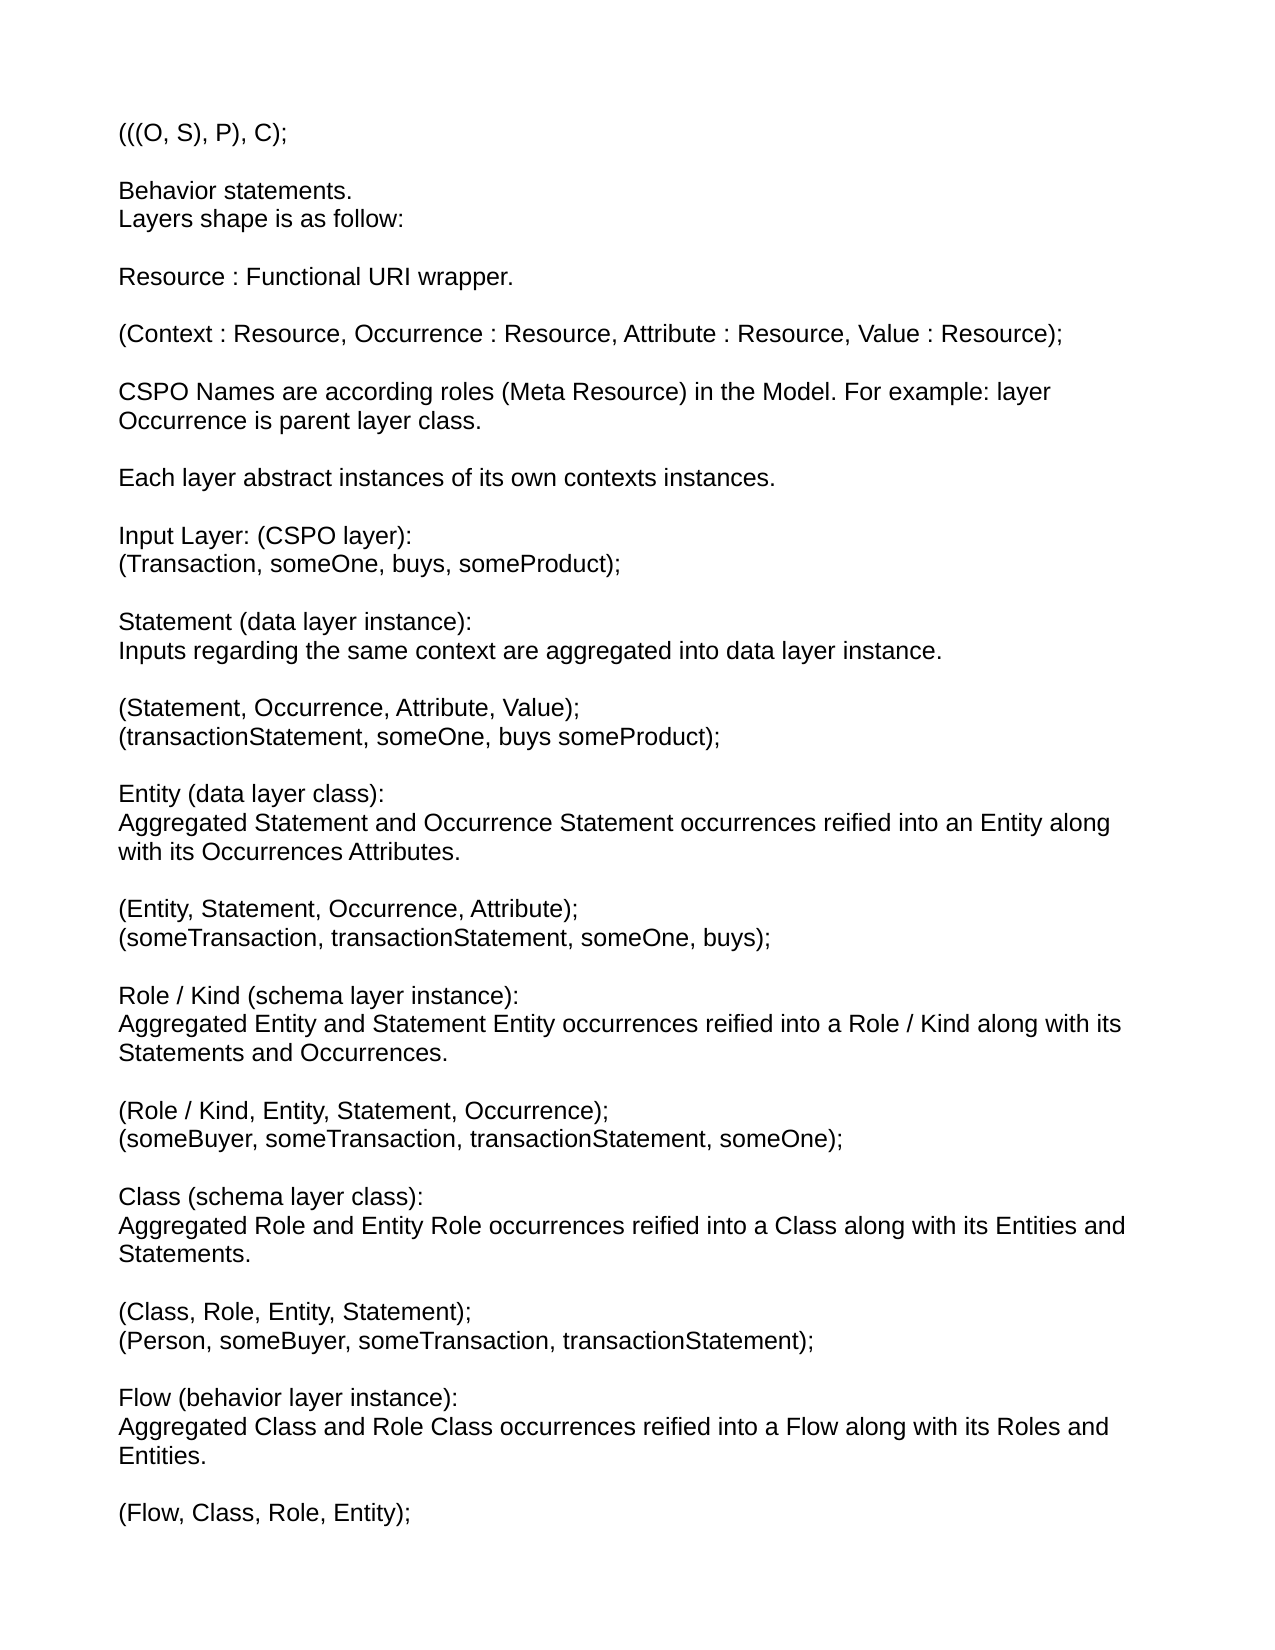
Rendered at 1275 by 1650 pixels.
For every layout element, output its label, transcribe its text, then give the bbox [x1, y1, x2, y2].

text Aggregated Entity and Statement Entity occurrences reified into a Role / Kind along with its Statements and Occurrences. [118, 1009, 1157, 1067]
text Aggregated Class and Role Class occurrences reified into a Flow along with its Roles and Entities. [118, 1412, 1157, 1469]
text CSPO Names are according roles (Meta Resource) in the Model. For example: layer Occurrence is parent layer class. Each layer abstract instances of its own contexts instances. [118, 377, 1157, 521]
text Statement (data layer instance): [118, 578, 1157, 636]
text Resource : Functional URI wrapper. [118, 262, 1157, 291]
text (Class, Role, Entity, Statement); (Person, someBuyer, someTransaction, transactionStatement); Flow (behavior layer instance): [118, 1268, 1157, 1412]
text Input Layer: (CSPO layer): [118, 521, 1157, 549]
text Entity (data layer class): [118, 751, 1157, 808]
text (Entity, Statement, Occurrence, Attribute); [118, 866, 1157, 923]
text (someTransaction, transactionStatement, someOne, buys); [118, 923, 1157, 952]
text Inputs regarding the same context are aggregated into data layer instance. [118, 636, 1157, 664]
text Role / Kind (schema layer instance): [118, 981, 1157, 1009]
text (Flow, Class, Role, Entity); [118, 1469, 1157, 1527]
text (Context : Resource, Occurrence : Resource, Attribute : Resource, Value : Resource); [118, 291, 1157, 348]
text (((O, S), P), C); [118, 118, 1157, 147]
text (Transaction, someOne, buys, someProduct); [118, 549, 1157, 578]
text (Statement, Occurrence, Attribute, Value); (transactionStatement, someOne, buys someProduct); [118, 664, 1157, 751]
text Behavior statements. [118, 176, 1157, 204]
text Aggregated Role and Entity Role occurrences reified into a Class along with its Entities and Statements. [118, 1211, 1157, 1268]
text Layers shape is as follow: [118, 204, 1157, 262]
text (Role / Kind, Entity, Statement, Occurrence); (someBuyer, someTransaction, transactionStatement, someOne); Class (schema layer class): [118, 1067, 1157, 1211]
text Aggregated Statement and Occurrence Statement occurrences reified into an Entity along with its Occurrences Attributes. [118, 808, 1157, 866]
